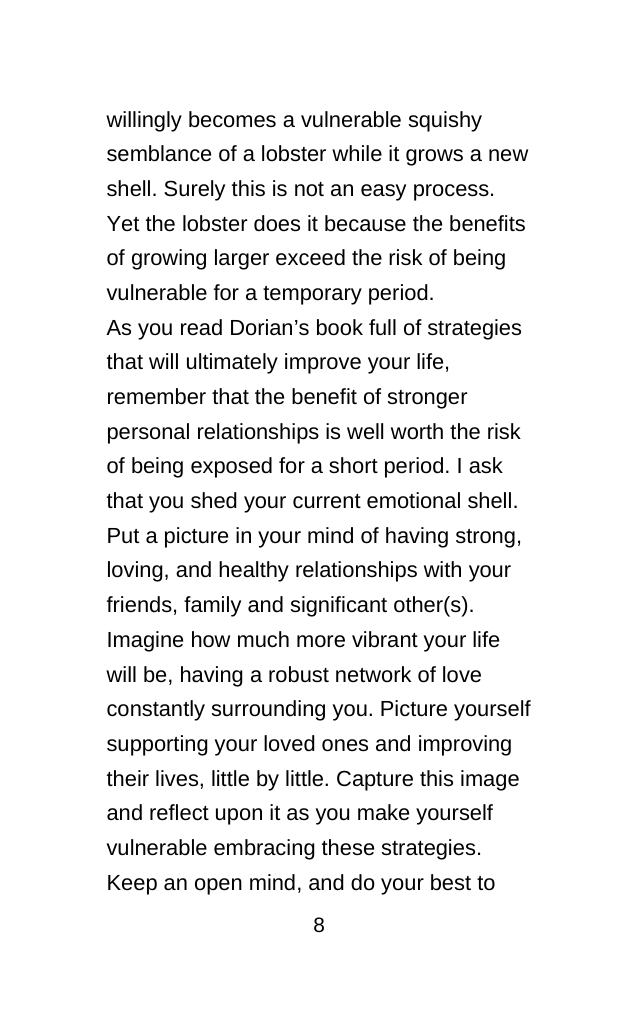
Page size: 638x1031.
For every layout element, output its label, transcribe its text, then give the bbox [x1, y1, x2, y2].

text As you read Dorian’s book full of strategies that will ultimately improve your life, remember that the benefit of stronger personal relationships is well worth the risk of being exposed for a short period. I ask that you shed your current emotional shell. Put a picture in your mind of having strong, loving, and healthy relationships with your friends, family and significant other(s). Imagine how much more vibrant your life will be, having a robust network of love constantly surrounding you. Picture yourself supporting your loved ones and improving their lives, little by little. Capture this image and reflect upon it as you make yourself vulnerable embracing these strategies. Keep an open mind, and do your best to [106, 314, 531, 895]
text willingly becomes a vulnerable squishy semblance of a lobster while it grows a new shell. Surely this is not an easy process. Yet the lobster does it because the benefits of growing larger exceed the risk of being vulnerable for a temporary period. [106, 106, 531, 305]
